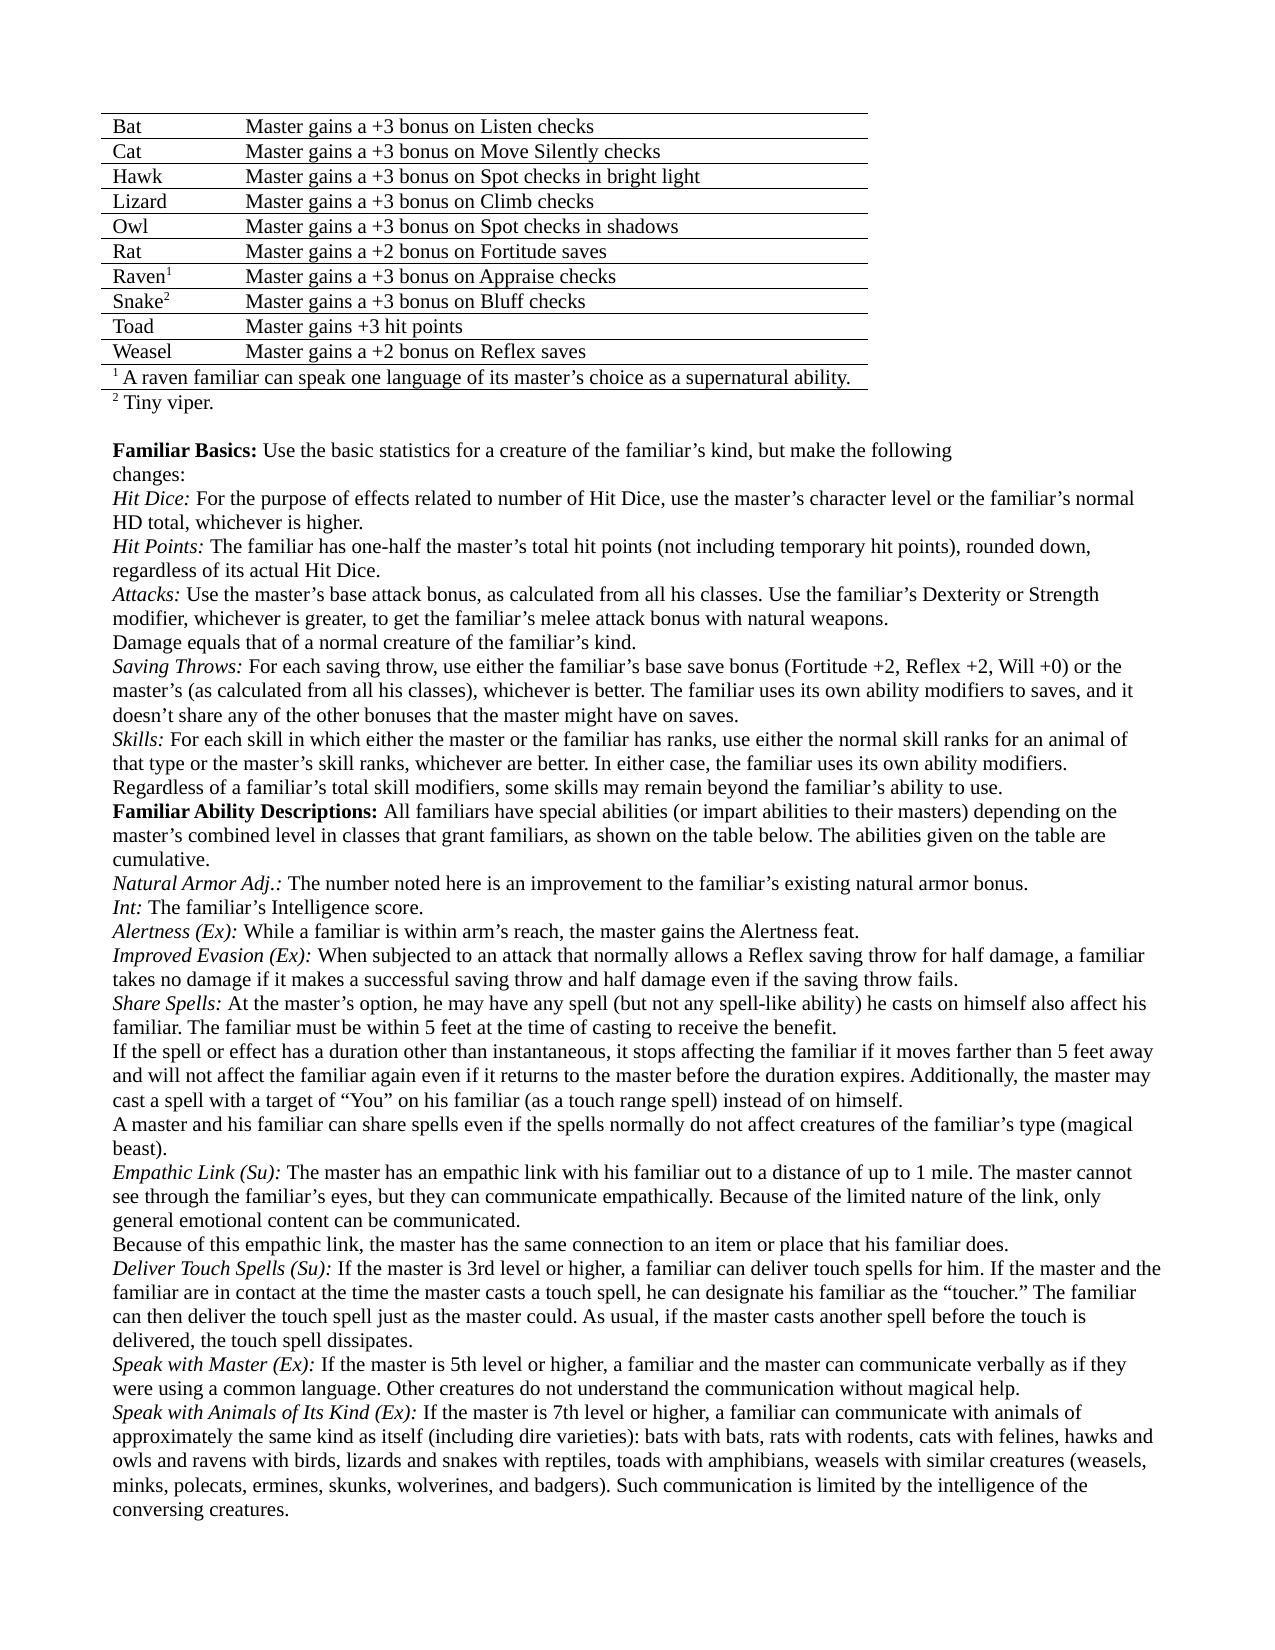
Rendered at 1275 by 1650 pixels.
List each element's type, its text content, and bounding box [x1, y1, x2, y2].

table_cell Master gains a +3 bonus on Spot checks in bright light [234, 164, 867, 188]
table_cell Cat [101, 139, 234, 163]
text Hit Dice: For the purpose of effects related to number of Hit Dice, use the master’s character level or the familiar’s normal HD total, whichever is higher. [112, 486, 1162, 534]
text Int: The familiar’s Intelligence score. [112, 895, 1162, 919]
table_cell Master gains a +3 bonus on Appraise checks [234, 264, 867, 288]
text If the spell or effect has a duration other than instantaneous, it stops affecting the familiar if it moves farther than 5 feet away and will not affect the familiar again even if it returns to the master before the duration expires. Additionally, the master may cast a spell with a target of “You” on his familiar (as a touch range spell) instead of on himself. [112, 1039, 1162, 1112]
table_cell 1 A raven familiar can speak one language of its master’s choice as a supernatural ability. [101, 365, 867, 389]
text Familiar Ability Descriptions: All familiars have special abilities (or impart abilities to their masters) depending on the master’s combined level in classes that grant familiars, as shown on the table below. The abilities given on the table are cumulative. [112, 799, 1162, 871]
table_cell Master gains a +3 bonus on Spot checks in shadows [234, 214, 867, 238]
table_cell Raven1 [101, 264, 234, 288]
text Empathic Link (Su): The master has an empathic link with his familiar out to a distance of up to 1 mile. The master cannot see through the familiar’s eyes, but they can communicate empathically. Because of the limited nature of the link, only general emotional content can be communicated. [112, 1160, 1162, 1232]
table_cell Snake2 [101, 289, 234, 313]
text Deliver Touch Spells (Su): If the master is 3rd level or higher, a familiar can deliver touch spells for him. If the master and the familiar are in contact at the time the master casts a touch spell, he can designate his familiar as the “toucher.” The familiar can then deliver the touch spell just as the master could. As usual, if the master casts another spell before the touch is delivered, the touch spell dissipates. [112, 1256, 1162, 1352]
table_cell Master gains a +3 bonus on Listen checks [234, 114, 867, 138]
text Improved Evasion (Ex): When subjected to an attack that normally allows a Reflex saving throw for half damage, a familiar takes no damage if it makes a successful saving throw and half damage even if the saving throw fails. [112, 943, 1162, 991]
table_cell Master gains a +2 bonus on Reflex saves [234, 340, 867, 363]
table_cell Bat [101, 114, 234, 138]
table_cell Master gains a +3 bonus on Move Silently checks [234, 139, 867, 163]
text Natural Armor Adj.: The number noted here is an improvement to the familiar’s existing natural armor bonus. [112, 871, 1162, 895]
text Damage equals that of a normal creature of the familiar’s kind. [112, 630, 1162, 654]
table_cell Lizard [101, 189, 234, 213]
table_cell Toad [101, 314, 234, 338]
table_cell Weasel [101, 340, 234, 363]
table_cell Master gains a +2 bonus on Fortitude saves [234, 239, 867, 263]
text Familiar Basics: Use the basic statistics for a creature of the familiar’s kind, but make the following [112, 438, 1162, 462]
text Attacks: Use the master’s base attack bonus, as calculated from all his classes. Use the familiar’s Dexterity or Strength modifier, whichever is greater, to get the familiar’s melee attack bonus with natural weapons. [112, 582, 1162, 630]
table_cell Master gains +3 hit points [234, 314, 867, 338]
text Share Spells: At the master’s option, he may have any spell (but not any spell-like ability) he casts on himself also affect his familiar. The familiar must be within 5 feet at the time of casting to receive the benefit. [112, 991, 1162, 1039]
table_cell Rat [101, 239, 234, 263]
text Because of this empathic link, the master has the same connection to an item or place that his familiar does. [112, 1232, 1162, 1256]
text changes: [112, 462, 1162, 486]
table_cell Master gains a +3 bonus on Climb checks [234, 189, 867, 213]
text A master and his familiar can share spells even if the spells normally do not affect creatures of the familiar’s type (magical beast). [112, 1112, 1162, 1160]
table_cell Master gains a +3 bonus on Bluff checks [234, 289, 867, 313]
text Speak with Master (Ex): If the master is 5th level or higher, a familiar and the master can communicate verbally as if they were using a common language. Other creatures do not understand the communication without magical help. [112, 1352, 1162, 1400]
text Hit Points: The familiar has one-half the master’s total hit points (not including temporary hit points), rounded down, regardless of its actual Hit Dice. [112, 534, 1162, 582]
text Speak with Animals of Its Kind (Ex): If the master is 7th level or higher, a familiar can communicate with animals of approximately the same kind as itself (including dire varieties): bats with bats, rats with rodents, cats with felines, hawks and owls and ravens with birds, lizards and snakes with reptiles, toads with amphibians, weasels with similar creatures (weasels, minks, polecats, ermines, skunks, wolverines, and badgers). Such communication is limited by the intelligence of the conversing creatures. [112, 1400, 1162, 1521]
text Alertness (Ex): While a familiar is within arm’s reach, the master gains the Alertness feat. [112, 919, 1162, 943]
table_cell 2 Tiny viper. [101, 390, 867, 414]
text Skills: For each skill in which either the master or the familiar has ranks, use either the normal skill ranks for an animal of that type or the master’s skill ranks, whichever are better. In either case, the familiar uses its own ability modifiers. Regardless of a familiar’s total skill modifiers, some skills may remain beyond the familiar’s ability to use. [112, 727, 1162, 799]
text Saving Throws: For each saving throw, use either the familiar’s base save bonus (Fortitude +2, Reflex +2, Will +0) or the master’s (as calculated from all his classes), whichever is better. The familiar uses its own ability modifiers to saves, and it doesn’t share any of the other bonuses that the master might have on saves. [112, 654, 1162, 727]
table_cell Hawk [101, 164, 234, 188]
table_cell Owl [101, 214, 234, 238]
